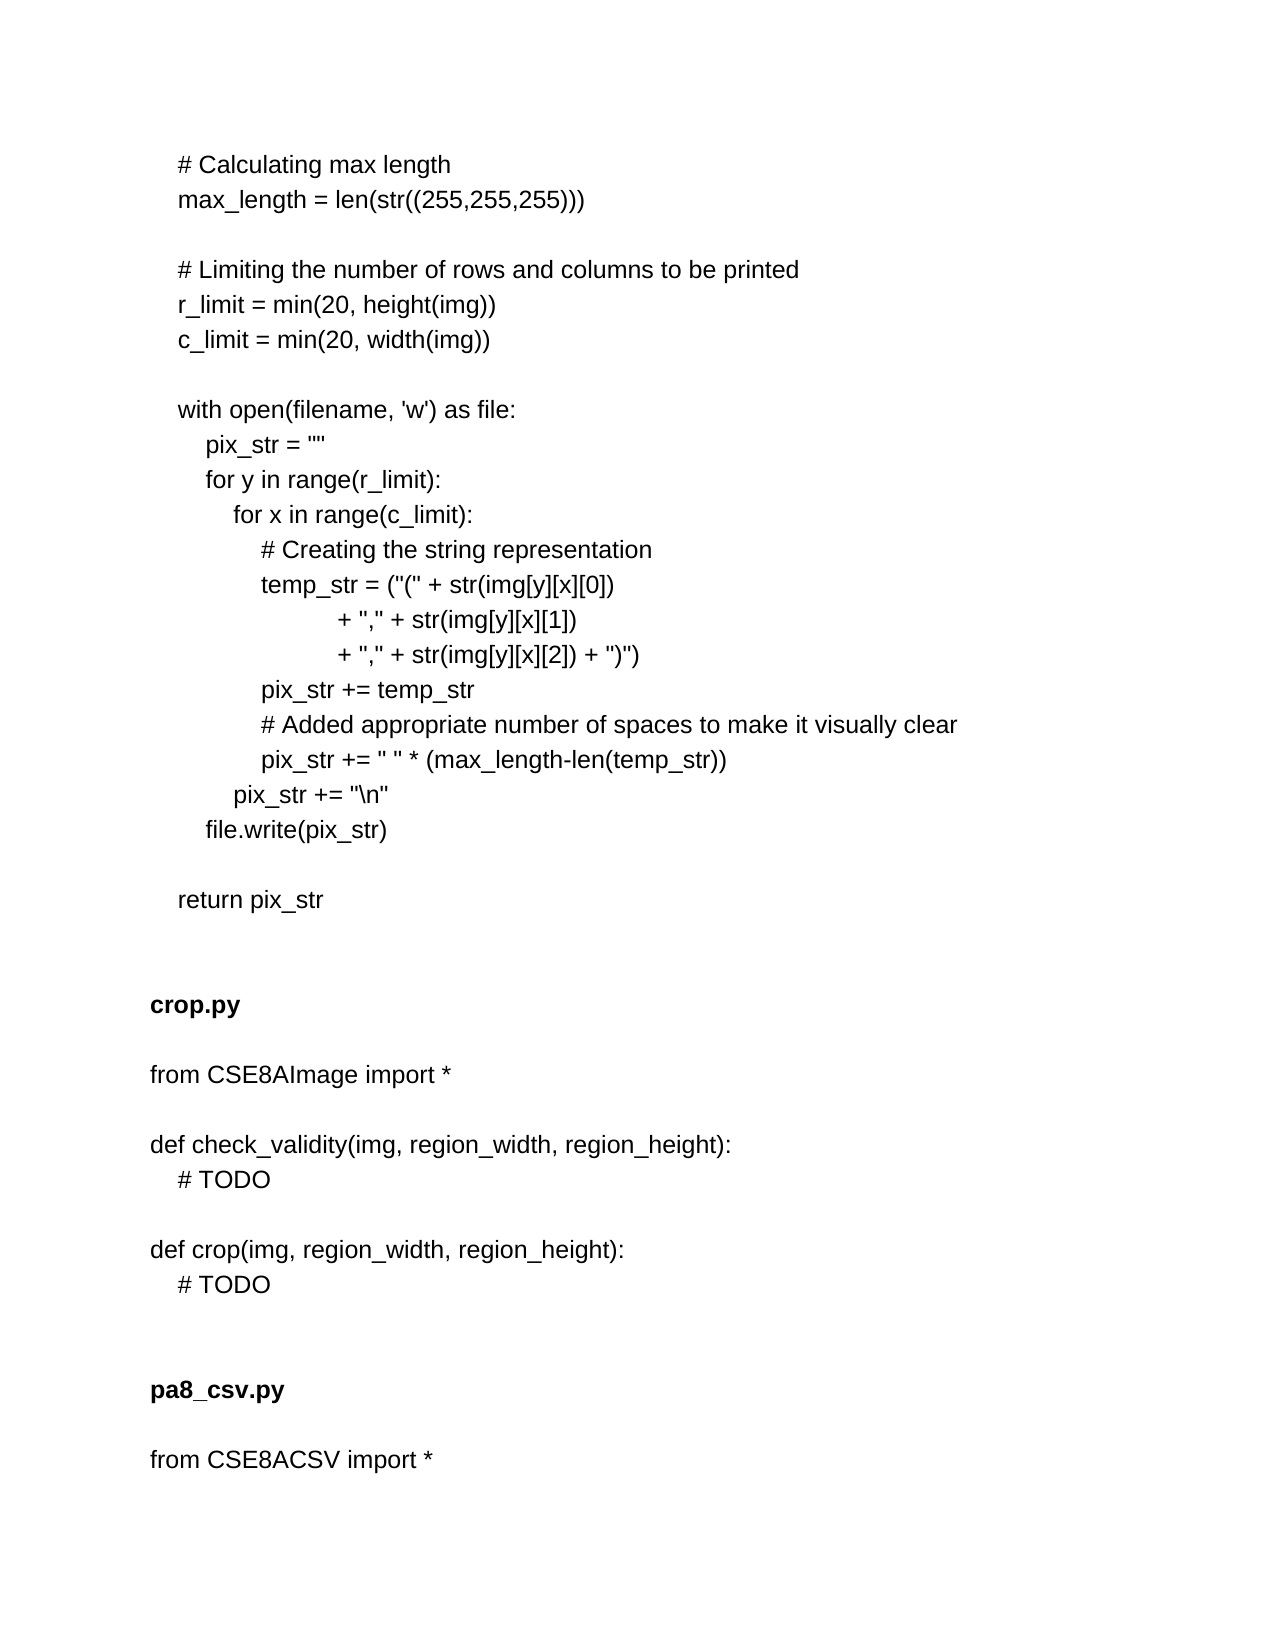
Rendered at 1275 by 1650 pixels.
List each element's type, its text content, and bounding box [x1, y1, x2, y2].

text # TODO [150, 1165, 1125, 1194]
text return pix_str [150, 885, 1125, 914]
text pa8_csv.py [150, 1375, 1125, 1404]
text # Limiting the number of rows and columns to be printed [150, 255, 1125, 284]
text r_limit = min(20, height(img)) [150, 290, 1125, 319]
text def check_validity(img, region_width, region_height): [150, 1130, 1125, 1159]
text def crop(img, region_width, region_height): [150, 1235, 1125, 1264]
text for y in range(r_limit): [150, 465, 1125, 494]
text + "," + str(img[y][x][2]) + ")") [150, 640, 1125, 669]
text pix_str += temp_str [150, 675, 1125, 704]
text # TODO [150, 1270, 1125, 1299]
text max_length = len(str((255,255,255))) [150, 185, 1125, 214]
text file.write(pix_str) [150, 815, 1125, 844]
text c_limit = min(20, width(img)) [150, 325, 1125, 354]
text from CSE8AImage import * [150, 1060, 1125, 1089]
text crop.py [150, 990, 1125, 1019]
text + "," + str(img[y][x][1]) [150, 605, 1125, 634]
text pix_str += " " * (max_length-len(temp_str)) [150, 745, 1125, 774]
text # Added appropriate number of spaces to make it visually clear [150, 710, 1125, 739]
text with open(filename, 'w') as file: [150, 395, 1125, 424]
text pix_str = "" [150, 430, 1125, 459]
text from CSE8ACSV import * [150, 1445, 1125, 1474]
text temp_str = ("(" + str(img[y][x][0]) [150, 570, 1125, 599]
text # Creating the string representation [150, 535, 1125, 564]
text for x in range(c_limit): [150, 500, 1125, 529]
text pix_str += "\n" [150, 780, 1125, 809]
text # Calculating max length [150, 150, 1125, 179]
